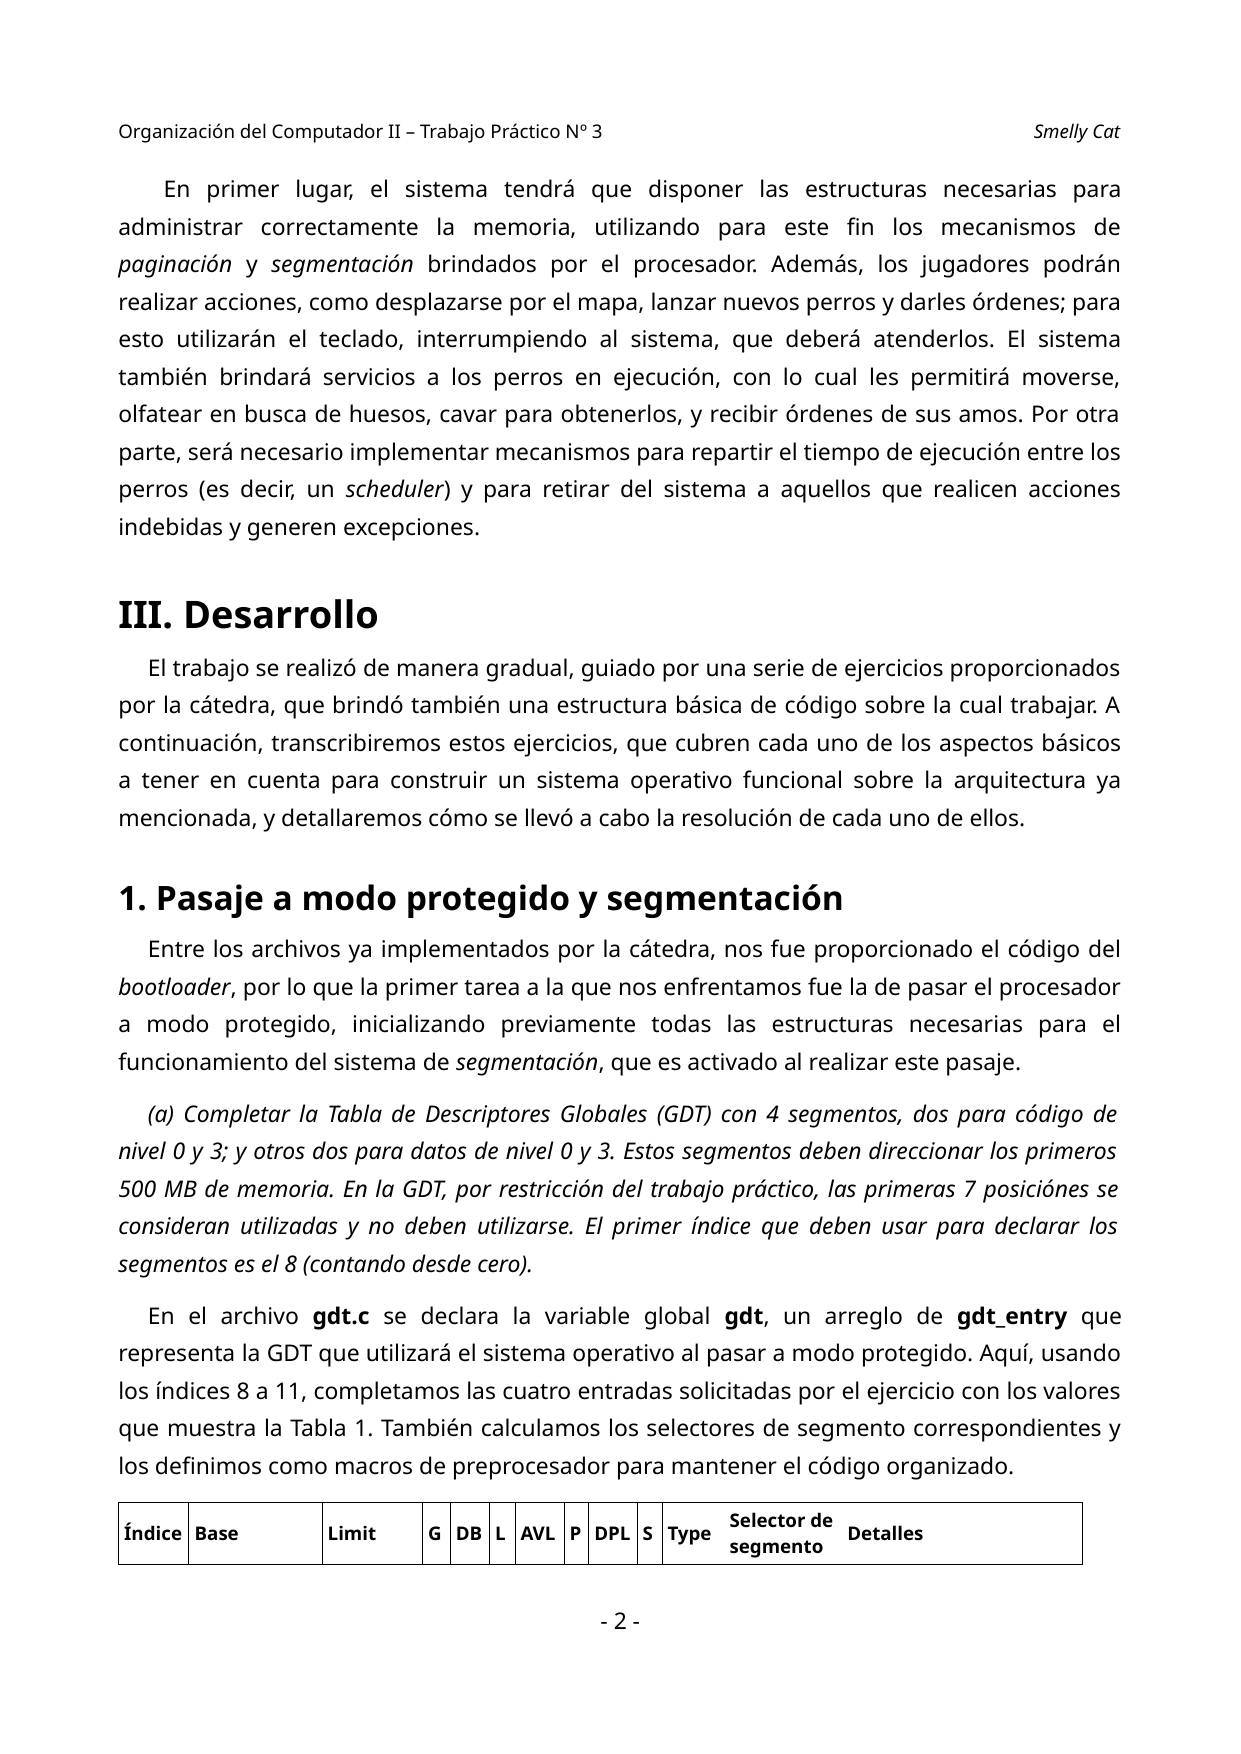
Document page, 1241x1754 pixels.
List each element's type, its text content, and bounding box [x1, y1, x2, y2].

table_header Type [663, 1503, 724, 1564]
table_header G [423, 1503, 450, 1564]
table_header L [490, 1503, 515, 1564]
text En primer lugar, el sistema tendrá que disponer las estructuras necesarias para administrar correctamente la memoria, utilizando para este fin los mecanismos de paginación y segmentación brindados por el procesador. Además, los jugadores podrán realizar acciones, como desplazarse por el mapa, lanzar nuevos perros y darles órdenes; para esto utilizarán el teclado, interrumpiendo al sistema, que deberá atenderlos. El sistema también brindará servicios a los perros en ejecución, con lo cual les permitirá moverse, olfatear en busca de huesos, cavar para obtenerlos, y recibir órdenes de sus amos. Por otra parte, será necesario implementar mecanismos para repartir el tiempo de ejecución entre los perros (es decir, un scheduler) y para retirar del sistema a aquellos que realicen acciones indebidas y generen excepciones. [118, 173, 1122, 542]
table_header Limit [323, 1503, 422, 1564]
table_header Índice [119, 1503, 188, 1564]
table_header Selector de segmento [724, 1503, 841, 1564]
text El trabajo se realizó de manera gradual, guiado por una serie de ejercicios proporcionados por la cátedra, que brindó también una estructura básica de código sobre la cual trabajar. A continuación, transcribiremos estos ejercicios, que cubren cada uno de los aspectos básicos a tener en cuenta para construir un sistema operativo funcional sobre la arquitectura ya mencionada, y detallaremos cómo se llevó a cabo la resolución de cada uno de ellos. [118, 652, 1122, 833]
table_header S [638, 1503, 662, 1564]
text Entre los archivos ya implementados por la cátedra, nos fue proporcionado el código del bootloader, por lo que la primer tarea a la que nos enfrentamos fue la de pasar el procesador a modo protegido, inicializando previamente todas las estructuras necesarias para el funcionamiento del sistema de segmentación, que es activado al realizar este pasaje. [118, 933, 1122, 1077]
text En el archivo gdt.c se declara la variable global gdt, un arreglo de gdt_entry que representa la GDT que utilizará el sistema operativo al pasar a modo protegido. Aquí, usando los índices 8 a 11, completamos las cuatro entradas solicitadas por el ejercicio con los valores que muestra la Tabla 1. También calculamos los selectores de segmento correspondientes y los definimos como macros de preprocesador para mantener el código organizado. [118, 1300, 1122, 1481]
table_header AVL [516, 1503, 564, 1564]
table_header Base [189, 1503, 322, 1564]
subtitle III. Desarrollo [118, 588, 1122, 639]
table_header DB [451, 1503, 489, 1564]
table_header P [565, 1503, 588, 1564]
table_header DPL [589, 1503, 637, 1564]
subtitle 1. Pasaje a modo protegido y segmentación [118, 875, 1122, 921]
table_header Detalles [841, 1503, 1082, 1564]
text (a) Completar la Tabla de Descriptores Globales (GDT) con 4 segmentos, dos para código de nivel 0 y 3; y otros dos para datos de nivel 0 y 3. Estos segmentos deben direccionar los primeros 500 MB de memoria. En la GDT, por restricción del trabajo práctico, las primeras 7 posiciónes se consideran utilizadas y no deben utilizarse. El primer índice que deben usar para declarar los segmentos es el 8 (contando desde cero). [118, 1098, 1122, 1279]
